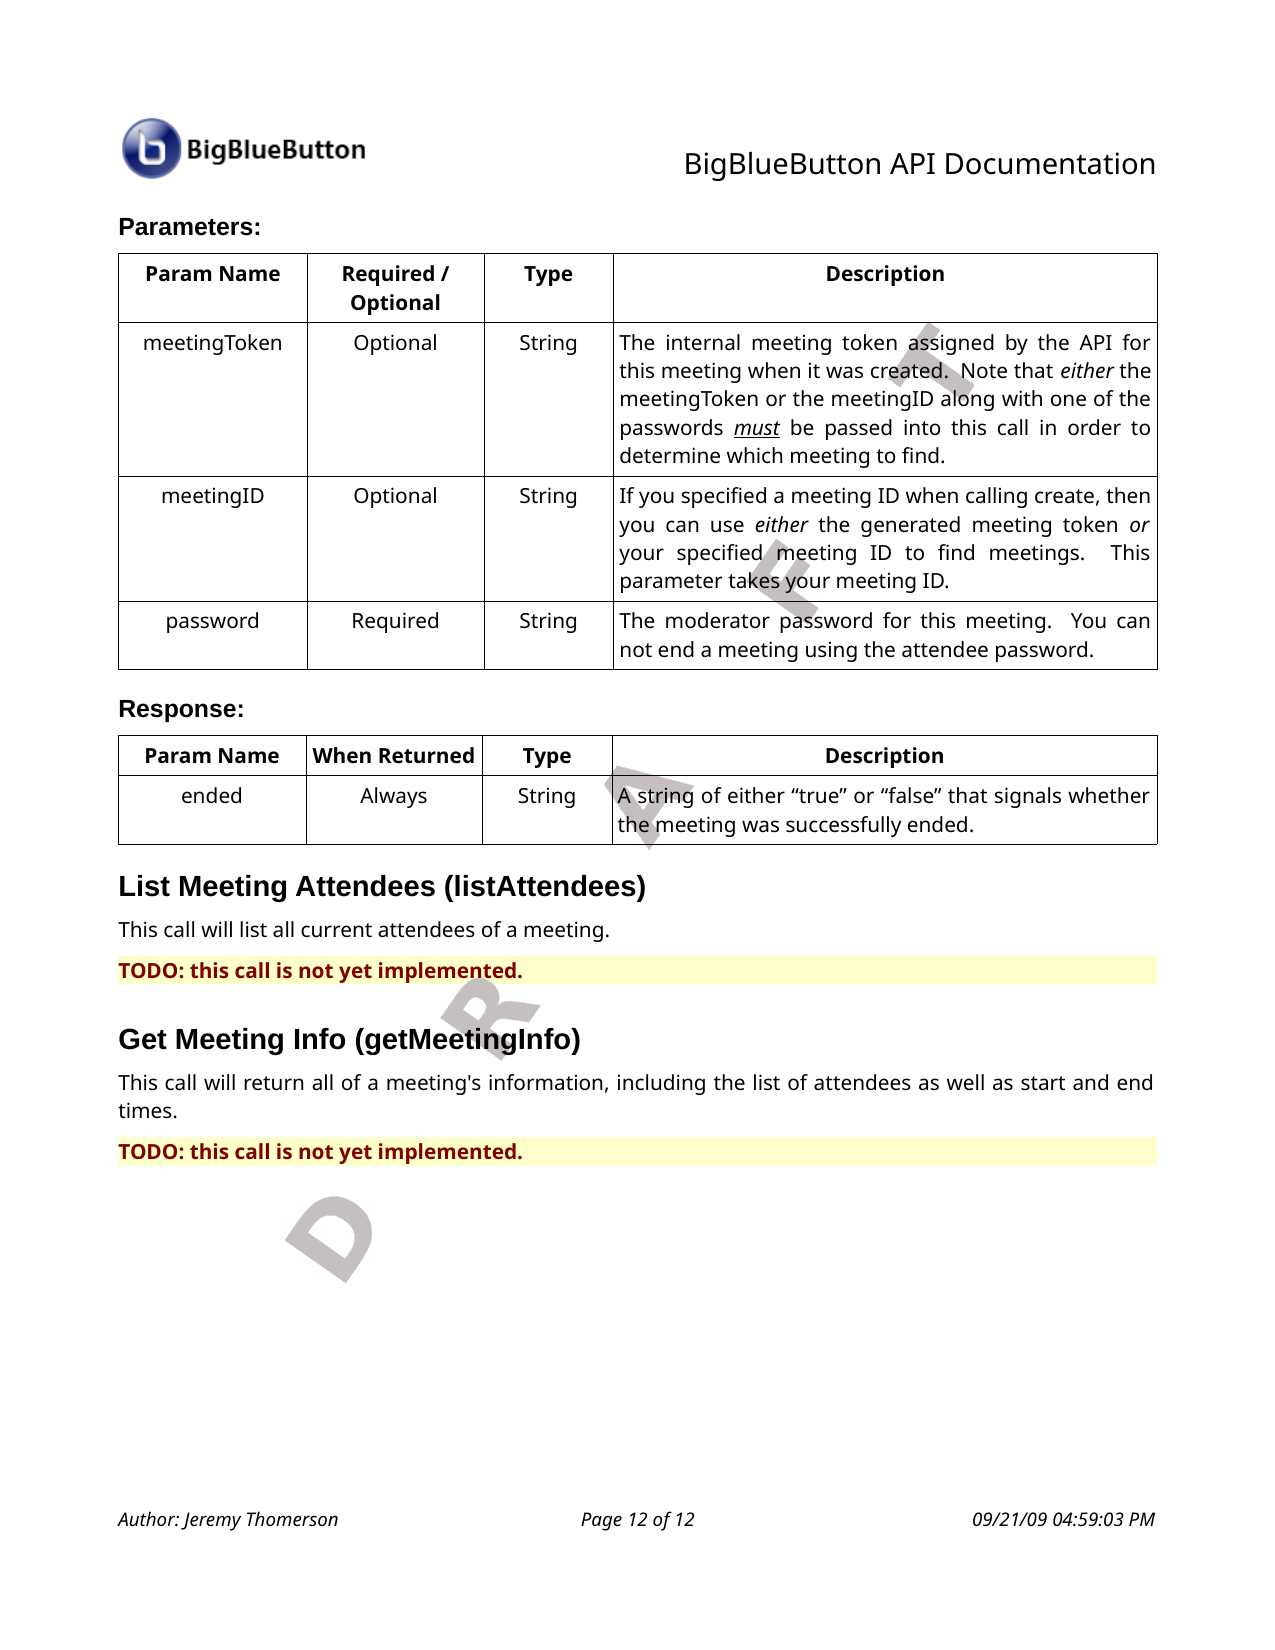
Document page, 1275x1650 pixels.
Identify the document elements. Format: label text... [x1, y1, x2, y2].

text TODO: this call is not yet implemented. [974, 956, 1157, 984]
table_cell The moderator password for this meeting. You can not end a meeting using the attendee password. [974, 602, 1157, 669]
subtitle Parameters: [118, 212, 1157, 241]
table_cell If you specified a meeting ID when calling create, then you can use either the generated meeting token or your specified meeting ID to find meetings. This parameter takes your meeting ID. [974, 477, 1157, 601]
picture [121, 118, 365, 179]
table_cell ended [119, 776, 284, 844]
picture [483, 736, 612, 775]
table_header Param Name [119, 736, 284, 775]
table_cell The internal meeting token assigned by the API for this meeting when it was created. Note that either the meetingToken or the meetingID along with one of the passwords must be passed into this call in order to determine which meeting to find. [974, 323, 1157, 476]
picture [308, 602, 484, 669]
text TODO: this call is not yet implemented. [118, 1137, 284, 1166]
text TODO: this call is not yet implemented. [974, 1137, 1157, 1166]
subtitle Response: [118, 694, 284, 723]
text TODO: this call is not yet implemented. [118, 956, 284, 984]
subtitle List Meeting Attendees (listAttendees) [118, 869, 284, 902]
table_cell password [119, 602, 284, 669]
picture [284, 323, 307, 476]
table_cell meetingToken [119, 323, 284, 476]
table_header Description [974, 736, 1157, 775]
picture [307, 736, 482, 775]
picture [284, 776, 306, 844]
subtitle Get Meeting Info (getMeetingInfo) [974, 1022, 1157, 1055]
picture [483, 776, 612, 844]
table_header Required / Optional [308, 254, 484, 322]
picture [284, 602, 307, 669]
table_header Description [614, 254, 1157, 322]
picture [308, 323, 484, 476]
picture [284, 477, 307, 601]
table_cell A string of either “true” or “false” that signals whether the meeting was successfully ended. [974, 776, 1157, 844]
table_header Type [485, 254, 613, 322]
picture [307, 776, 482, 844]
picture [614, 602, 974, 669]
picture [485, 323, 613, 476]
text This call will list all current attendees of a meeting. [118, 915, 284, 943]
table_cell meetingID [119, 477, 284, 601]
picture [485, 602, 613, 669]
picture [613, 736, 974, 775]
table_header Param Name [119, 254, 307, 322]
subtitle Get Meeting Info (getMeetingInfo) [118, 1022, 284, 1055]
subtitle List Meeting Attendees (listAttendees) [974, 869, 1157, 902]
picture [485, 477, 613, 601]
picture [614, 323, 974, 476]
subtitle [974, 694, 1157, 723]
picture [308, 477, 484, 601]
text This call will list all current attendees of a meeting. [974, 915, 1157, 943]
picture [614, 477, 974, 601]
text This call will return all of a meeting's information, including the list of attendees as well as start and end times. [118, 1068, 284, 1125]
picture [284, 736, 306, 775]
picture [613, 776, 974, 844]
text This call will return all of a meeting's information, including the list of attendees as well as start and end times. [974, 1068, 1157, 1125]
picture [968, 493, 974, 502]
picture [284, 845, 974, 1284]
picture [284, 670, 974, 735]
